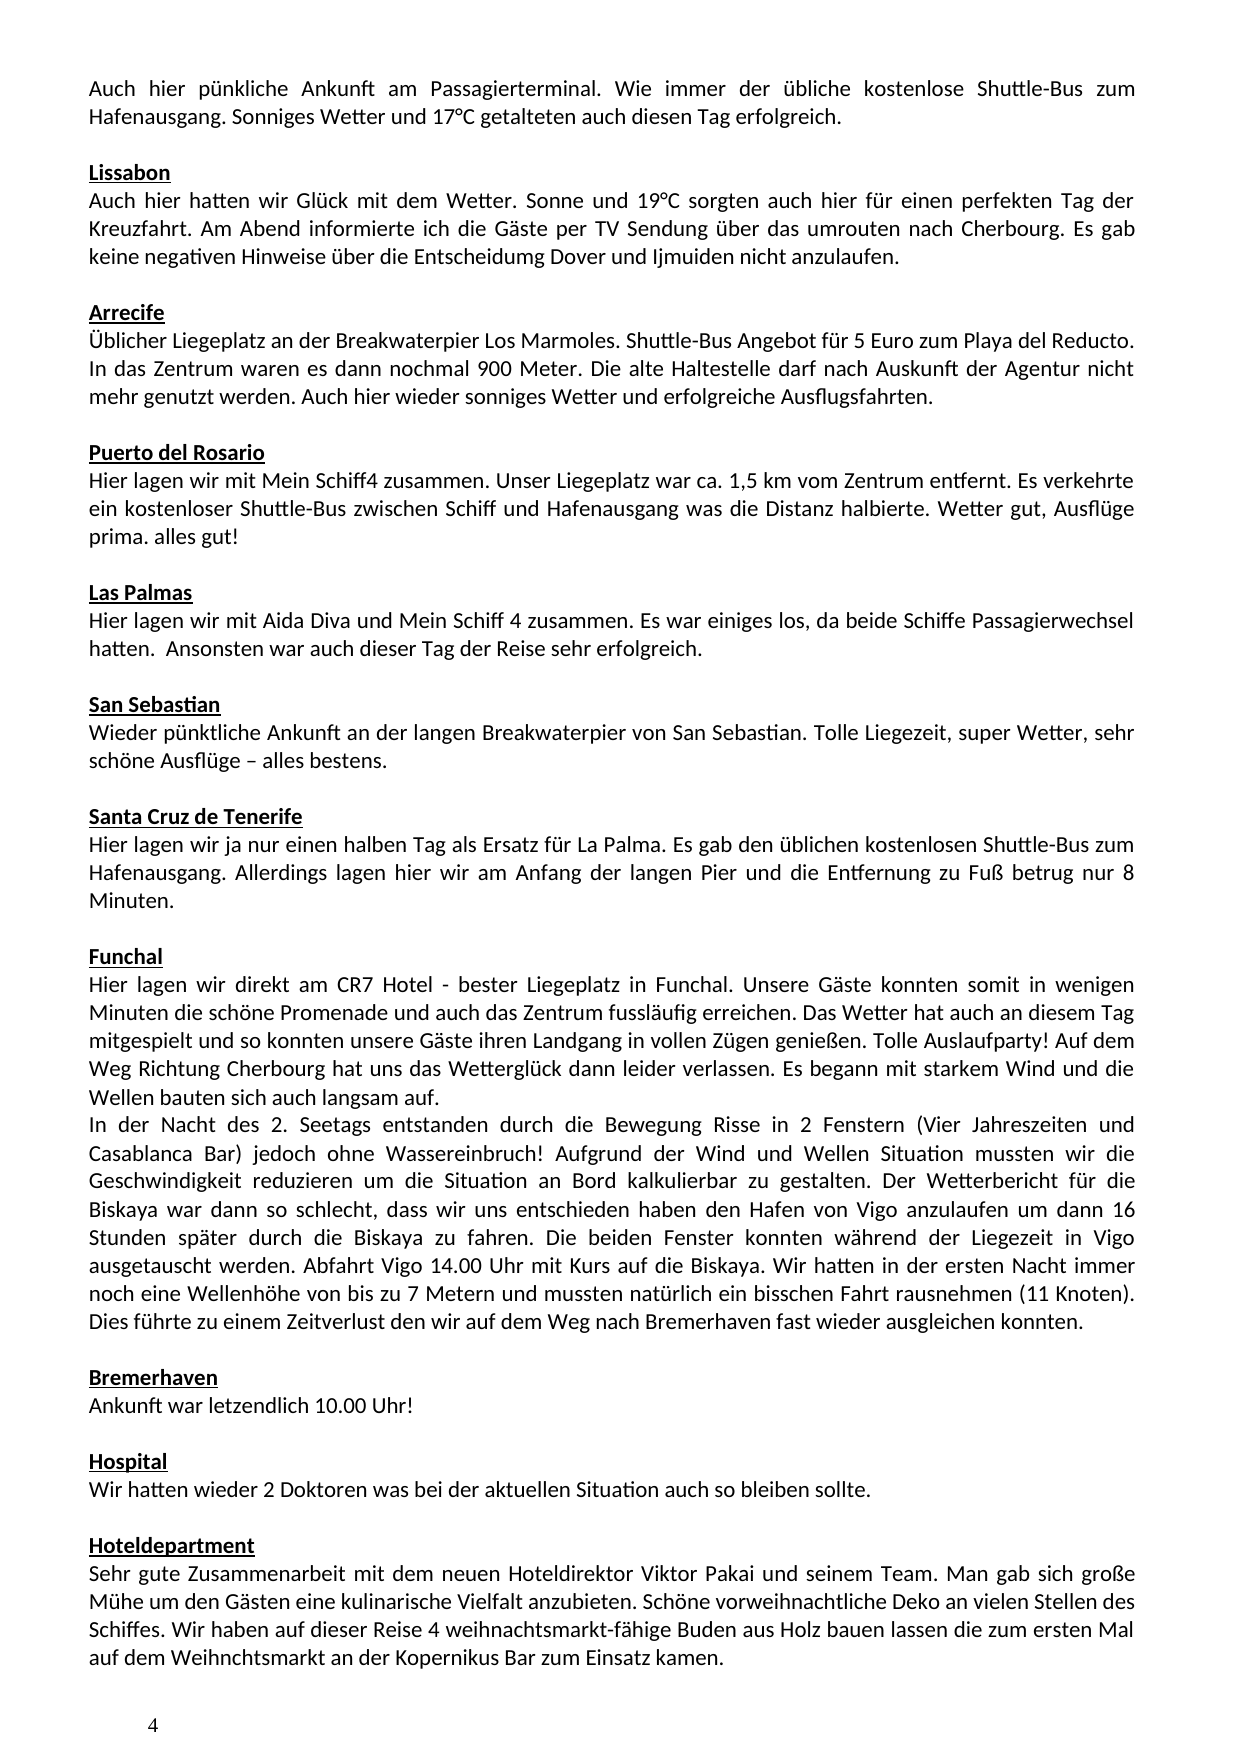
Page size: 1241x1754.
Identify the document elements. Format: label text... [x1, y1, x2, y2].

text Üblicher Liegeplatz an der Breakwaterpier Los Marmoles. Shuttle-Bus Angebot für 5 Euro zum Playa del Reducto. In das Zentrum waren es dann nochmal 900 Meter. Die alte Haltestelle darf nach Auskunft der Agentur nicht mehr genutzt werden. Auch hier wieder sonniges Wetter und erfolgreiche Ausflugsfahrten. [89, 326, 1137, 410]
text Puerto del Rosario [89, 438, 1137, 466]
text Funchal [89, 942, 1137, 971]
text Lissabon [89, 158, 1137, 186]
text San Sebastian [89, 690, 1137, 718]
text Auch hier hatten wir Glück mit dem Wetter. Sonne und 19°C sorgten auch hier für einen perfekten Tag der Kreuzfahrt. Am Abend informierte ich die Gäste per TV Sendung über das umrouten nach Cherbourg. Es gab keine negativen Hinweise über die Entscheidumg Dover und Ijmuiden nicht anzulaufen. [89, 186, 1137, 270]
text Hier lagen wir ja nur einen halben Tag als Ersatz für La Palma. Es gab den üblichen kostenlosen Shuttle-Bus zum Hafenausgang. Allerdings lagen hier wir am Anfang der langen Pier und die Entfernung zu Fuß betrug nur 8 Minuten. [89, 830, 1137, 914]
text Hier lagen wir mit Aida Diva und Mein Schiff 4 zusammen. Es war einiges los, da beide Schiffe Passagierwechsel hatten. Ansonsten war auch dieser Tag der Reise sehr erfolgreich. [89, 606, 1137, 662]
text Ankunft war letzendlich 10.00 Uhr! [89, 1391, 1137, 1419]
text Wir hatten wieder 2 Doktoren was bei der aktuellen Situation auch so bleiben sollte. [89, 1475, 1137, 1503]
text Auch hier pünkliche Ankunft am Passagierterminal. Wie immer der übliche kostenlose Shuttle-Bus zum Hafenausgang. Sonniges Wetter und 17°C getalteten auch diesen Tag erfolgreich. [89, 74, 1137, 130]
text Las Palmas [89, 578, 1137, 606]
text Hier lagen wir mit Mein Schiff4 zusammen. Unser Liegeplatz war ca. 1,5 km vom Zentrum entfernt. Es verkehrte ein kostenloser Shuttle-Bus zwischen Schiff und Hafenausgang was die Distanz halbierte. Wetter gut, Ausflüge prima. alles gut! [89, 466, 1137, 550]
text Santa Cruz de Tenerife [89, 802, 1137, 830]
text Hier lagen wir direkt am CR7 Hotel - bester Liegeplatz in Funchal. Unsere Gäste konnten somit in wenigen Minuten die schöne Promenade und auch das Zentrum fussläufig erreichen. Das Wetter hat auch an diesem Tag mitgespielt und so konnten unsere Gäste ihren Landgang in vollen Zügen genießen. Tolle Auslaufparty! Auf dem Weg Richtung Cherbourg hat uns das Wetterglück dann leider verlassen. Es begann mit starkem Wind und die Wellen bauten sich auch langsam auf. [89, 971, 1137, 1111]
text Hoteldepartment [89, 1531, 1137, 1559]
text Sehr gute Zusammenarbeit mit dem neuen Hoteldirektor Viktor Pakai und seinem Team. Man gab sich große Mühe um den Gästen eine kulinarische Vielfalt anzubieten. Schöne vorweihnachtliche Deko an vielen Stellen des Schiffes. Wir haben auf dieser Reise 4 weihnachtsmarkt-fähige Buden aus Holz bauen lassen die zum ersten Mal auf dem Weihnchtsmarkt an der Kopernikus Bar zum Einsatz kamen. [89, 1559, 1137, 1671]
text Wieder pünktliche Ankunft an der langen Breakwaterpier von San Sebastian. Tolle Liegezeit, super Wetter, sehr schöne Ausflüge – alles bestens. [89, 718, 1137, 774]
text In der Nacht des 2. Seetags entstanden durch die Bewegung Risse in 2 Fenstern (Vier Jahreszeiten und Casablanca Bar) jedoch ohne Wassereinbruch! Aufgrund der Wind und Wellen Situation mussten wir die Geschwindigkeit reduzieren um die Situation an Bord kalkulierbar zu gestalten. Der Wetterbericht für die Biskaya war dann so schlecht, dass wir uns entschieden haben den Hafen von Vigo anzulaufen um dann 16 Stunden später durch die Biskaya zu fahren. Die beiden Fenster konnten während der Liegezeit in Vigo ausgetauscht werden. Abfahrt Vigo 14.00 Uhr mit Kurs auf die Biskaya. Wir hatten in der ersten Nacht immer noch eine Wellenhöhe von bis zu 7 Metern und mussten natürlich ein bisschen Fahrt rausnehmen (11 Knoten). Dies führte zu einem Zeitverlust den wir auf dem Weg nach Bremerhaven fast wieder ausgleichen konnten. [89, 1111, 1137, 1335]
text Bremerhaven [89, 1363, 1137, 1391]
text Arrecife [89, 298, 1137, 326]
text Hospital [89, 1447, 1137, 1475]
